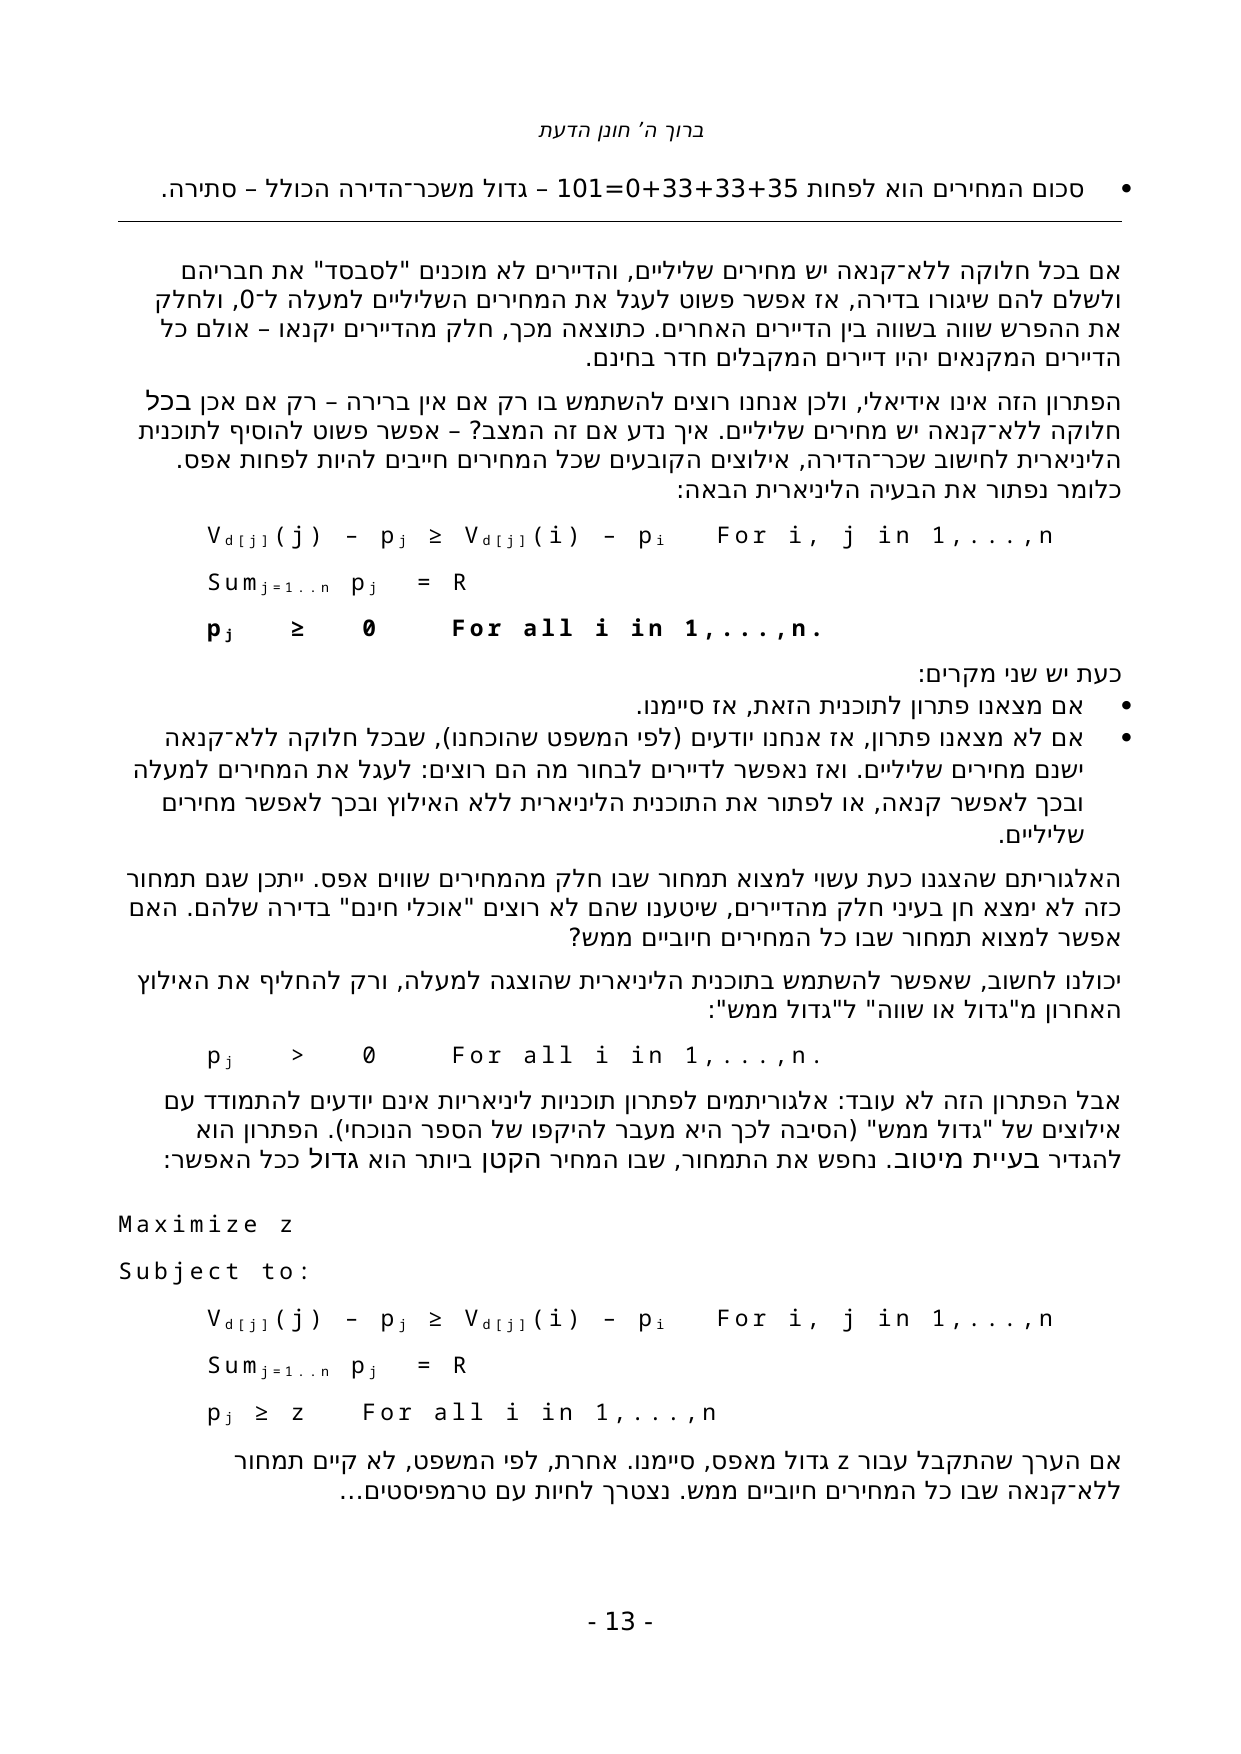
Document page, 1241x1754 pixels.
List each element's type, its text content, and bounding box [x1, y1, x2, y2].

text אבל הפתרון הזה לא עובד: אלגוריתמים לפתרון תוכניות ליניאריות אינם יודעים להתמודד עם אילוצים של "גדול ממש" (הסיבה לכך היא מעבר להיקפו של הספר הנוכחי). הפתרון הוא להגדיר בעיית מיטוב. נחפש את התמחור, שבו המחיר הקטן ביותר הוא גדול ככל האפשר: [118, 1086, 1122, 1174]
list סכום המחירים הוא לפחות 0+33+33+35=101 – גדול משכר־הדירה הכולל – סתירה. [118, 172, 1122, 204]
text Maximize z [118, 1208, 1122, 1239]
text יכולנו לחשוב, שאפשר להשתמש בתוכנית הליניארית שהוצגה למעלה, ורק להחליף את האילוץ האחרון מ"גדול או שווה" ל"גדול ממש": [118, 967, 1122, 1025]
text pj ≥ z For all i in 1,...,n [207, 1396, 1122, 1427]
text Vd[j](j) – pj ≥ Vd[j](i) – pi For i, j in 1,...,n [207, 519, 1122, 550]
text Sumj=1..n pj = R [207, 566, 1122, 597]
text הפתרון הזה אינו אידיאלי, ולכן אנחנו רוצים להשתמש בו רק אם אין ברירה – רק אם אכן בכל חלוקה ללא־קנאה יש מחירים שליליים. איך נדע אם זה המצב? – אפשר פשוט להוסיף לתוכנית הליניארית לחישוב שכר־הדירה, אילוצים הקובעים שכל המחירים חייבים להיות לפחות אפס. כלומר נפתור את הבעיה הליניארית הבאה: [118, 387, 1122, 504]
text pj ≥ 0 For all i in 1,...,n. [207, 612, 1122, 644]
text Subject to: [118, 1255, 1122, 1286]
text Vd[j](j) – pj ≥ Vd[j](i) – pi For i, j in 1,...,n [207, 1302, 1122, 1333]
text האלגוריתם שהצגנו כעת עשוי למצוא תמחור שבו חלק מהמחירים שווים אפס. ייתכן שגם תמחור כזה לא ימצא חן בעיני חלק מהדיירים, שיטענו שהם לא רוצים "אוכלי חינם" בדירה שלהם. האם אפשר למצוא תמחור שבו כל המחירים חיוביים ממש? [118, 864, 1122, 952]
text אם בכל חלוקה ללא־קנאה יש מחירים שליליים, והדיירים לא מוכנים "לסבסד" את חבריהם ולשלם להם שיגורו בדירה, אז אפשר פשוט לעגל את המחירים השליליים למעלה ל־0, ולחלק את ההפרש שווה בשווה בין הדיירים האחרים. כתוצאה מכך, חלק מהדיירים יקנאו – אולם כל הדיירים המקנאים יהיו דיירים המקבלים חדר בחינם. [118, 256, 1122, 373]
text אם הערך שהתקבל עבור z גדול מאפס, סיימנו. אחרת, לפי המשפט, לא קיים תמחור ללא־קנאה שבו כל המחירים חיוביים ממש. נצטרך לחיות עם טרמפיסטים… [118, 1442, 1122, 1506]
text pj > 0 For all i in 1,...,n. [207, 1039, 1122, 1071]
list אם מצאנו פתרון לתוכנית הזאת, אז סיימנו. [118, 688, 1122, 721]
list אם לא מצאנו פתרון, אז אנחנו יודעים (לפי המשפט שהוכחנו), שבכל חלוקה ללא־קנאה ישנם מחירים שליליים. ואז נאפשר לדיירים לבחור מה הם רוצים: לעגל את המחירים למעלה ובכך לאפשר קנאה, או לפתור את התוכנית הליניארית ללא האילוץ ובכך לאפשר מחירים שליליים. [118, 721, 1122, 850]
text כעת יש שני מקרים: [118, 659, 1122, 688]
text Sumj=1..n pj = R [207, 1349, 1122, 1380]
